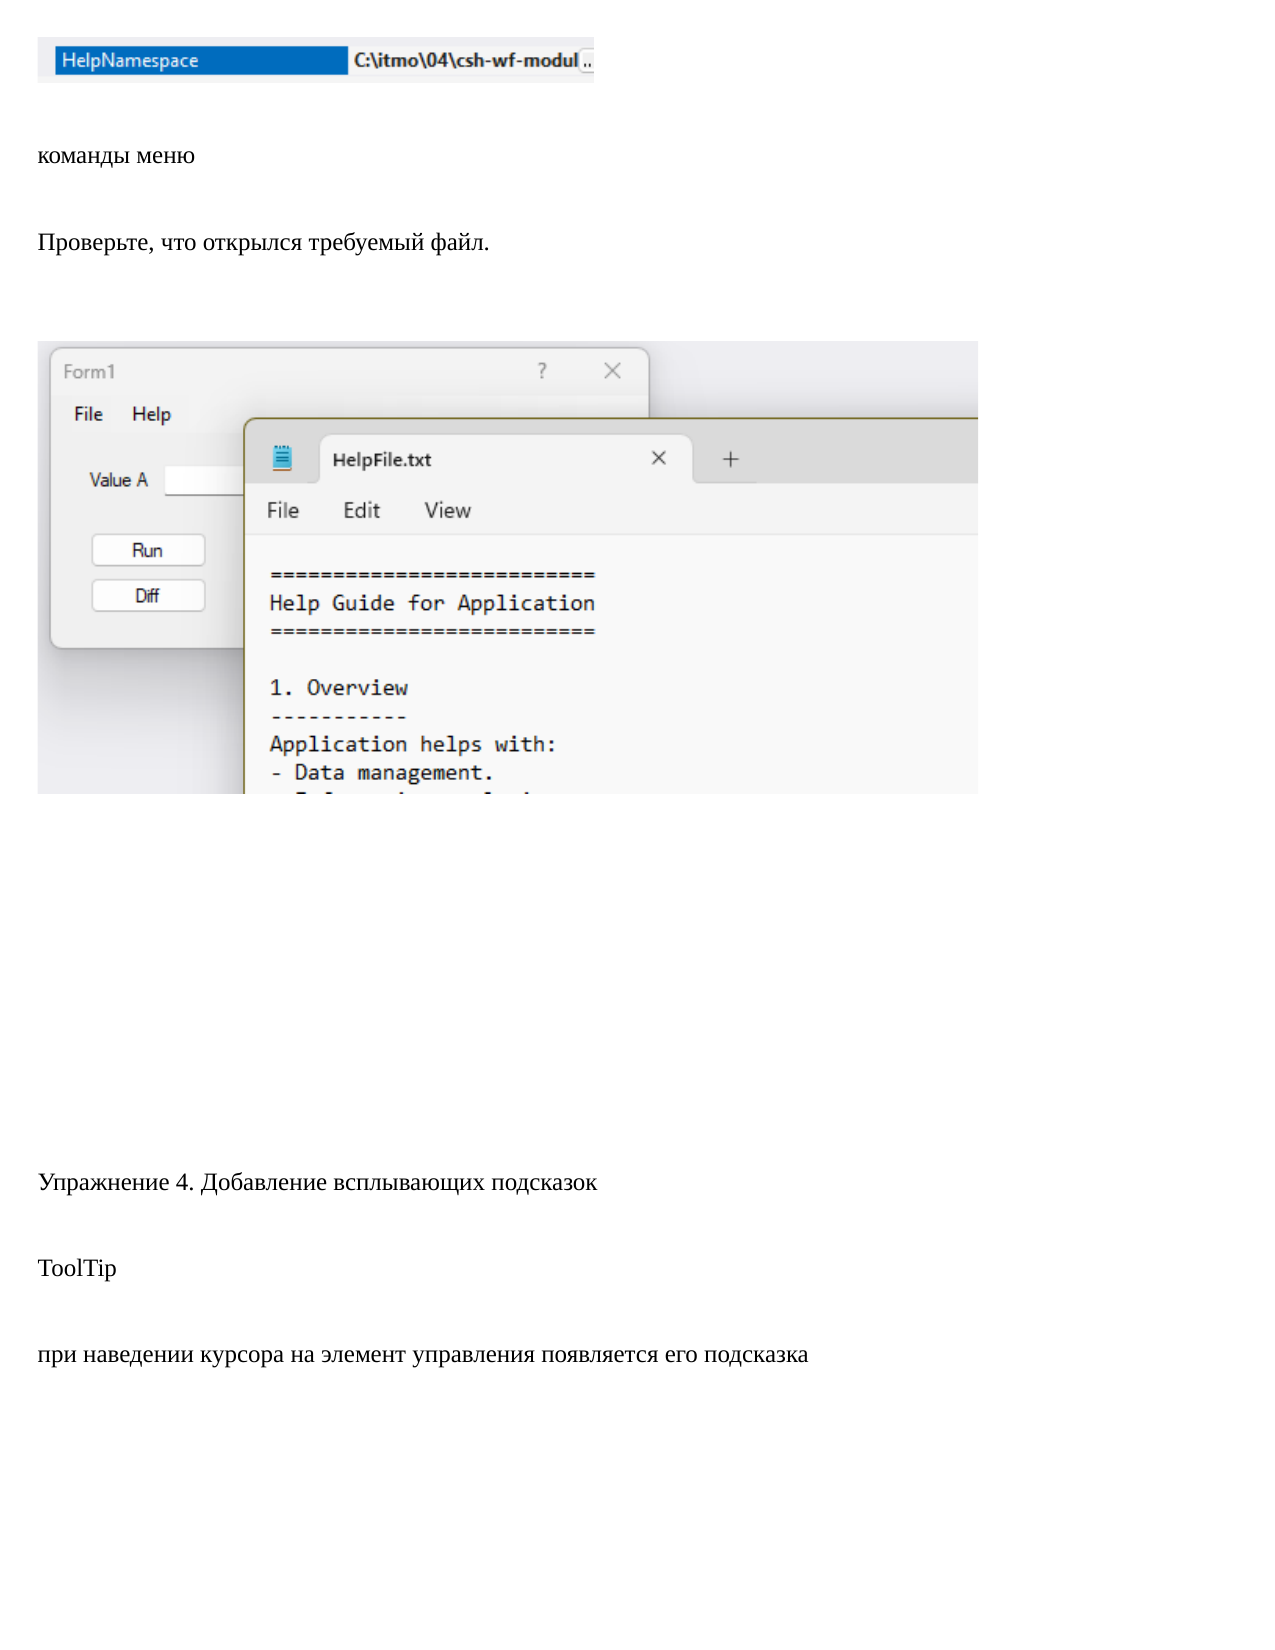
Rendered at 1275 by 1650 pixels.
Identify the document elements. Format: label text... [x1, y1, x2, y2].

text Упражнение 4. Добавление всплывающих подсказок [37, 1167, 1237, 1196]
picture [37, 37, 594, 83]
text команды меню [37, 140, 1237, 169]
text Проверьте, что открылся требуемый файл. [37, 227, 1237, 255]
picture [37, 341, 979, 794]
text ToolTip [37, 1253, 1237, 1282]
text при наведении курсора на элемент управления появляется его подсказка [37, 1339, 1237, 1368]
